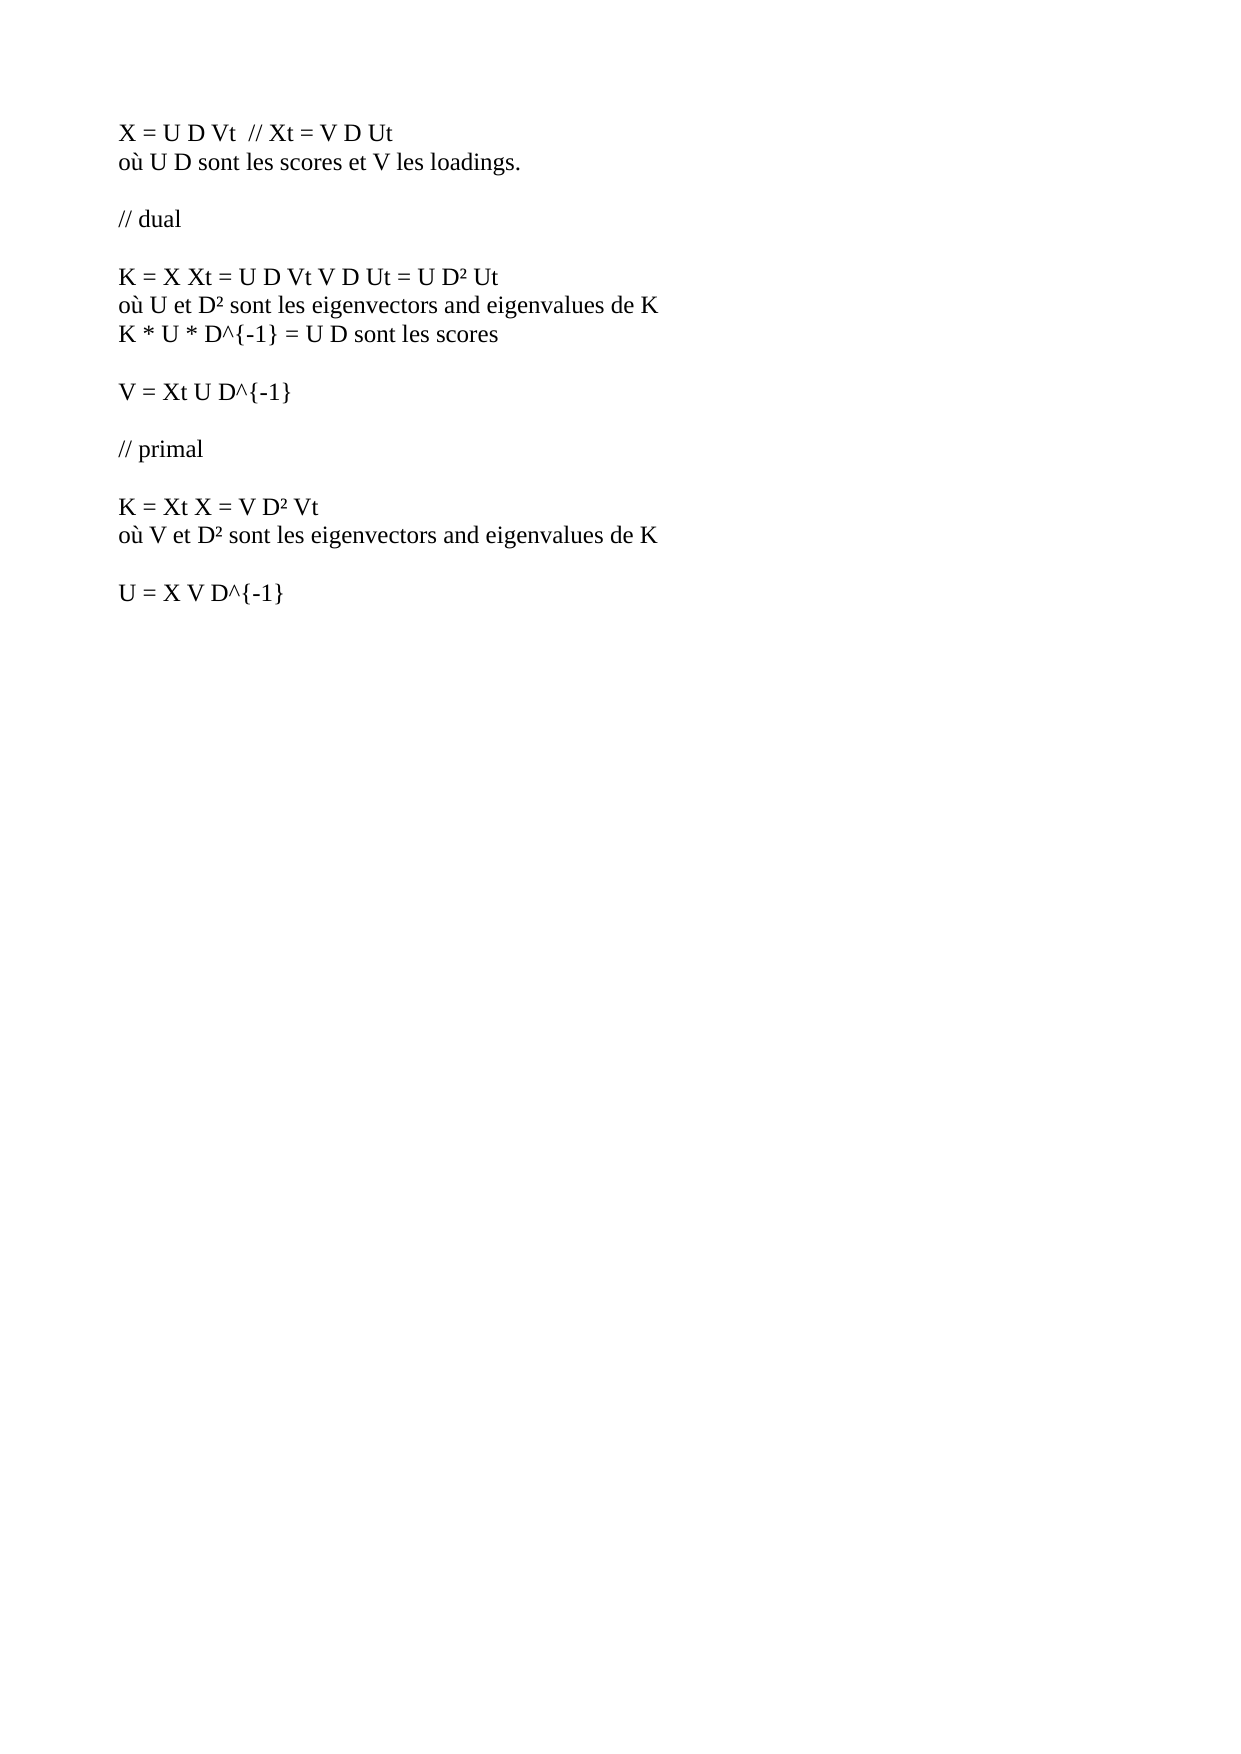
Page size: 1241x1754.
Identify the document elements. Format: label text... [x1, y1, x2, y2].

text où V et D² sont les eigenvectors and eigenvalues de K [118, 521, 1122, 549]
text // dual [118, 204, 1122, 233]
text K = X Xt = U D Vt V D Ut = U D² Ut [118, 262, 1122, 291]
text où U D sont les scores et V les loadings. [118, 147, 1122, 176]
text K = Xt X = V D² Vt [118, 492, 1122, 521]
text K * U * D^{-1} = U D sont les scores [118, 319, 1122, 348]
text où U et D² sont les eigenvectors and eigenvalues de K [118, 291, 1122, 319]
text // primal [118, 434, 1122, 463]
text X = U D Vt // Xt = V D Ut [118, 118, 1122, 147]
text U = X V D^{-1} [118, 578, 1122, 607]
text V = Xt U D^{-1} [118, 377, 1122, 406]
